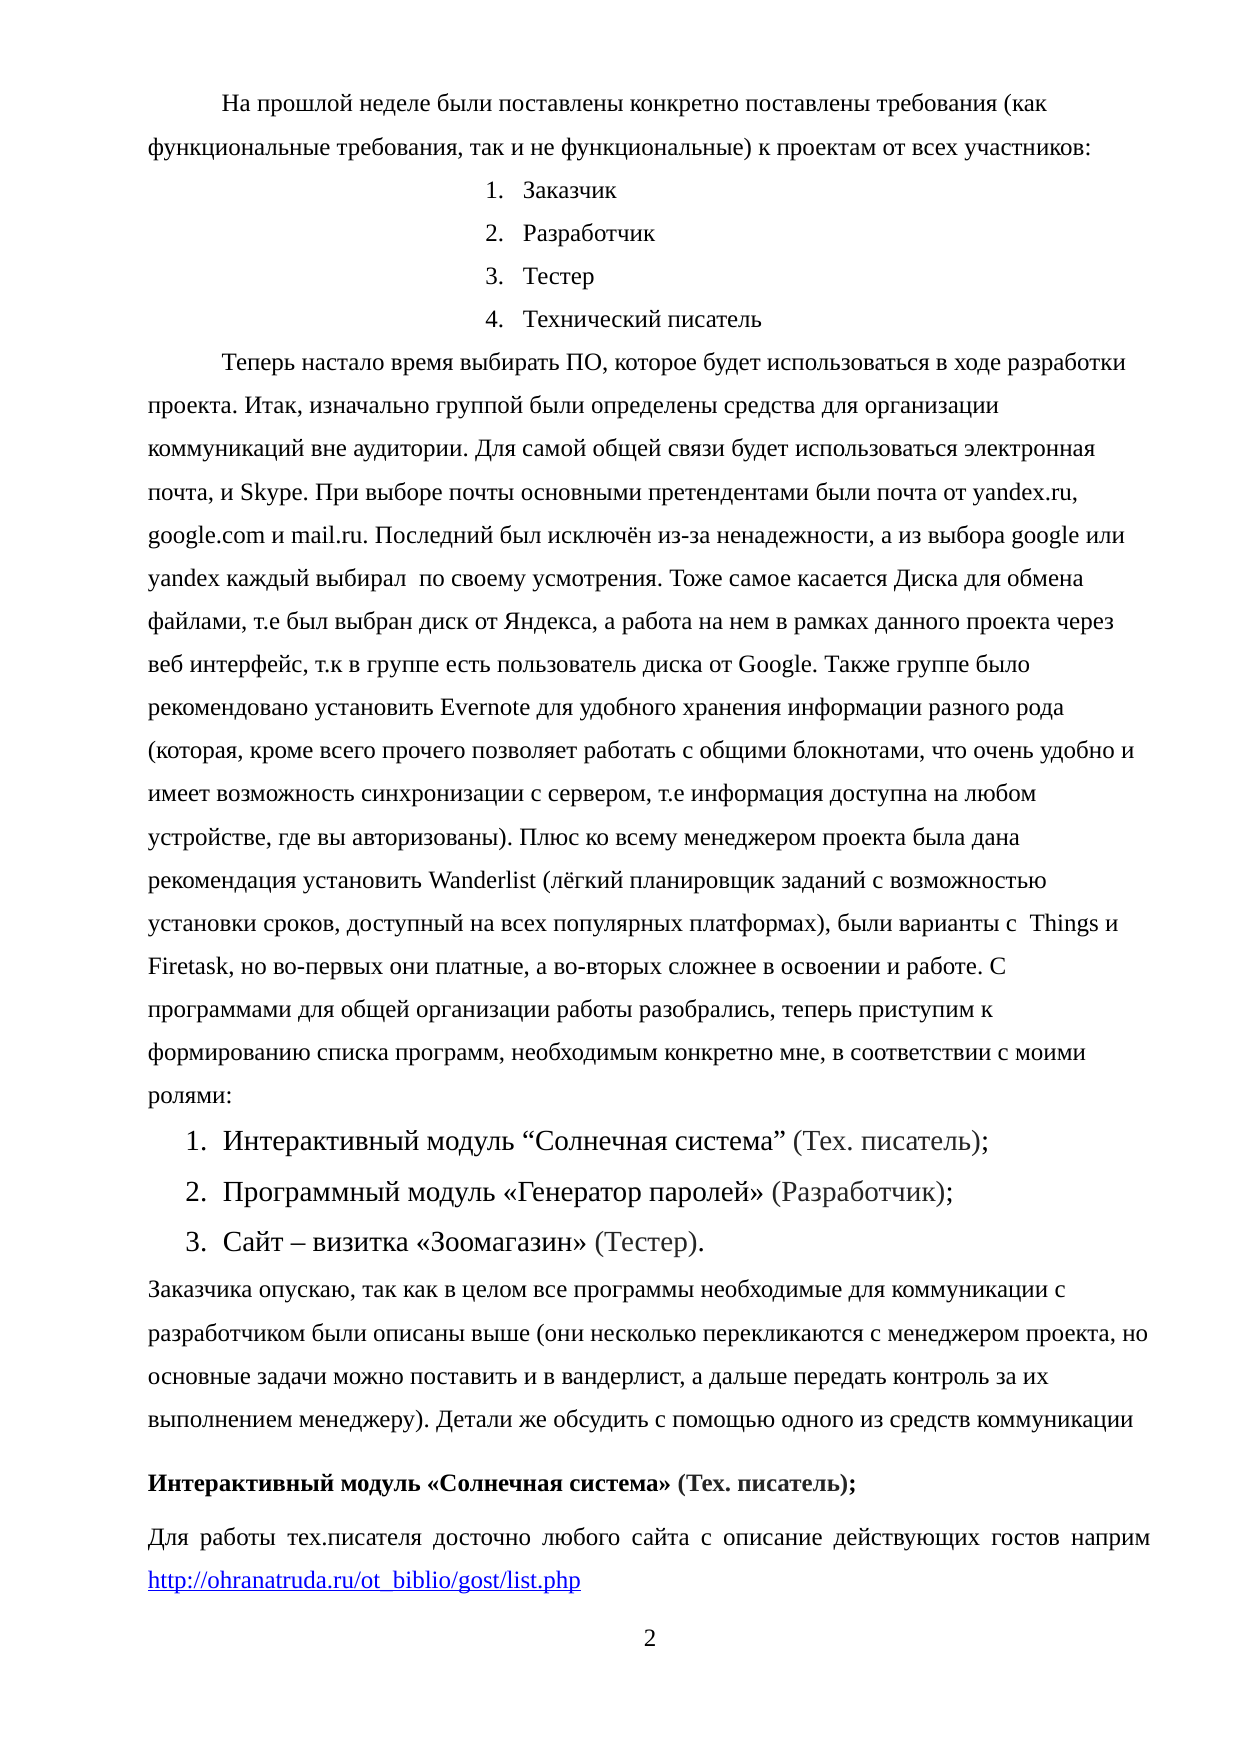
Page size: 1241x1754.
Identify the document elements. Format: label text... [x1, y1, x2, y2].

list Заказчик [485, 175, 1152, 203]
list Интерактивный модуль “Солнечная система” (Тех. писатель); [185, 1123, 1152, 1157]
list Разработчик [485, 218, 1152, 247]
text Интерактивный модуль «Солнечная система» (Тех. писатель); [148, 1468, 1152, 1497]
text Теперь настало время выбирать ПО, которое будет использоваться в ходе разработки проекта. Итак, изначально группой были определены средства для организации коммуникаций вне аудитории. Для самой общей связи будет использоваться электронная почта, и Skype. При выборе почты основными претендентами были почта от yandex.ru, google.com и mail.ru. Последний был исключён из-за ненадежности, а из выбора google или yandex каждый выбирал по своему усмотрения. Тоже самое касается Диска для обмена файлами, т.е был выбран диск от Яндекса, а работа на нем в рамках данного проекта через веб интерфейс, т.к в группе есть пользователь диска от Google. Также группе было рекомендовано установить Evernote для удобного хранения информации разного рода (которая, кроме всего прочего позволяет работать с общими блокнотами, что очень удобно и имеет возможность синхронизации с сервером, т.е информация доступна на любом устройстве, где вы авторизованы). Плюс ко всему менеджером проекта была дана рекомендация установить Wanderlist (лёгкий планировщик заданий с возможностью установки сроков, доступный на всех популярных платформах), были варианты с Things и Firetask, но во-первых они платные, а во-вторых сложнее в освоении и работе. С программами для общей организации работы разобрались, теперь приступим к формированию списка программ, необходимым конкретно мне, в соответствии с моими ролями: [148, 347, 1152, 1109]
text Для работы тех.писателя досточно любого сайта с описание действующих гостов наприм http://ohranatruda.ru/ot_biblio/gost/list.php [148, 1522, 1152, 1593]
text Заказчика опускаю, так как в целом все программы необходимые для коммуникации с разработчиком были описаны выше (они несколько перекликаются с менеджером проекта, но основные задачи можно поставить и в вандерлист, а дальше передать контроль за их выполнением менеджеру). Детали же обсудить с помощью одного из средств коммуникации [148, 1274, 1152, 1433]
list Тестер [485, 261, 1152, 290]
list Программный модуль «Генератор паролей» (Разработчик); [185, 1174, 1152, 1207]
list Технический писатель [485, 304, 1152, 333]
text На прошлой неделе были поставлены конкретно поставлены требования (как функциональные требования, так и не функциональные) к проектам от всех участников: [148, 88, 1152, 160]
list Сайт – визитка «Зоомагазин» (Тестер). [185, 1224, 1152, 1258]
